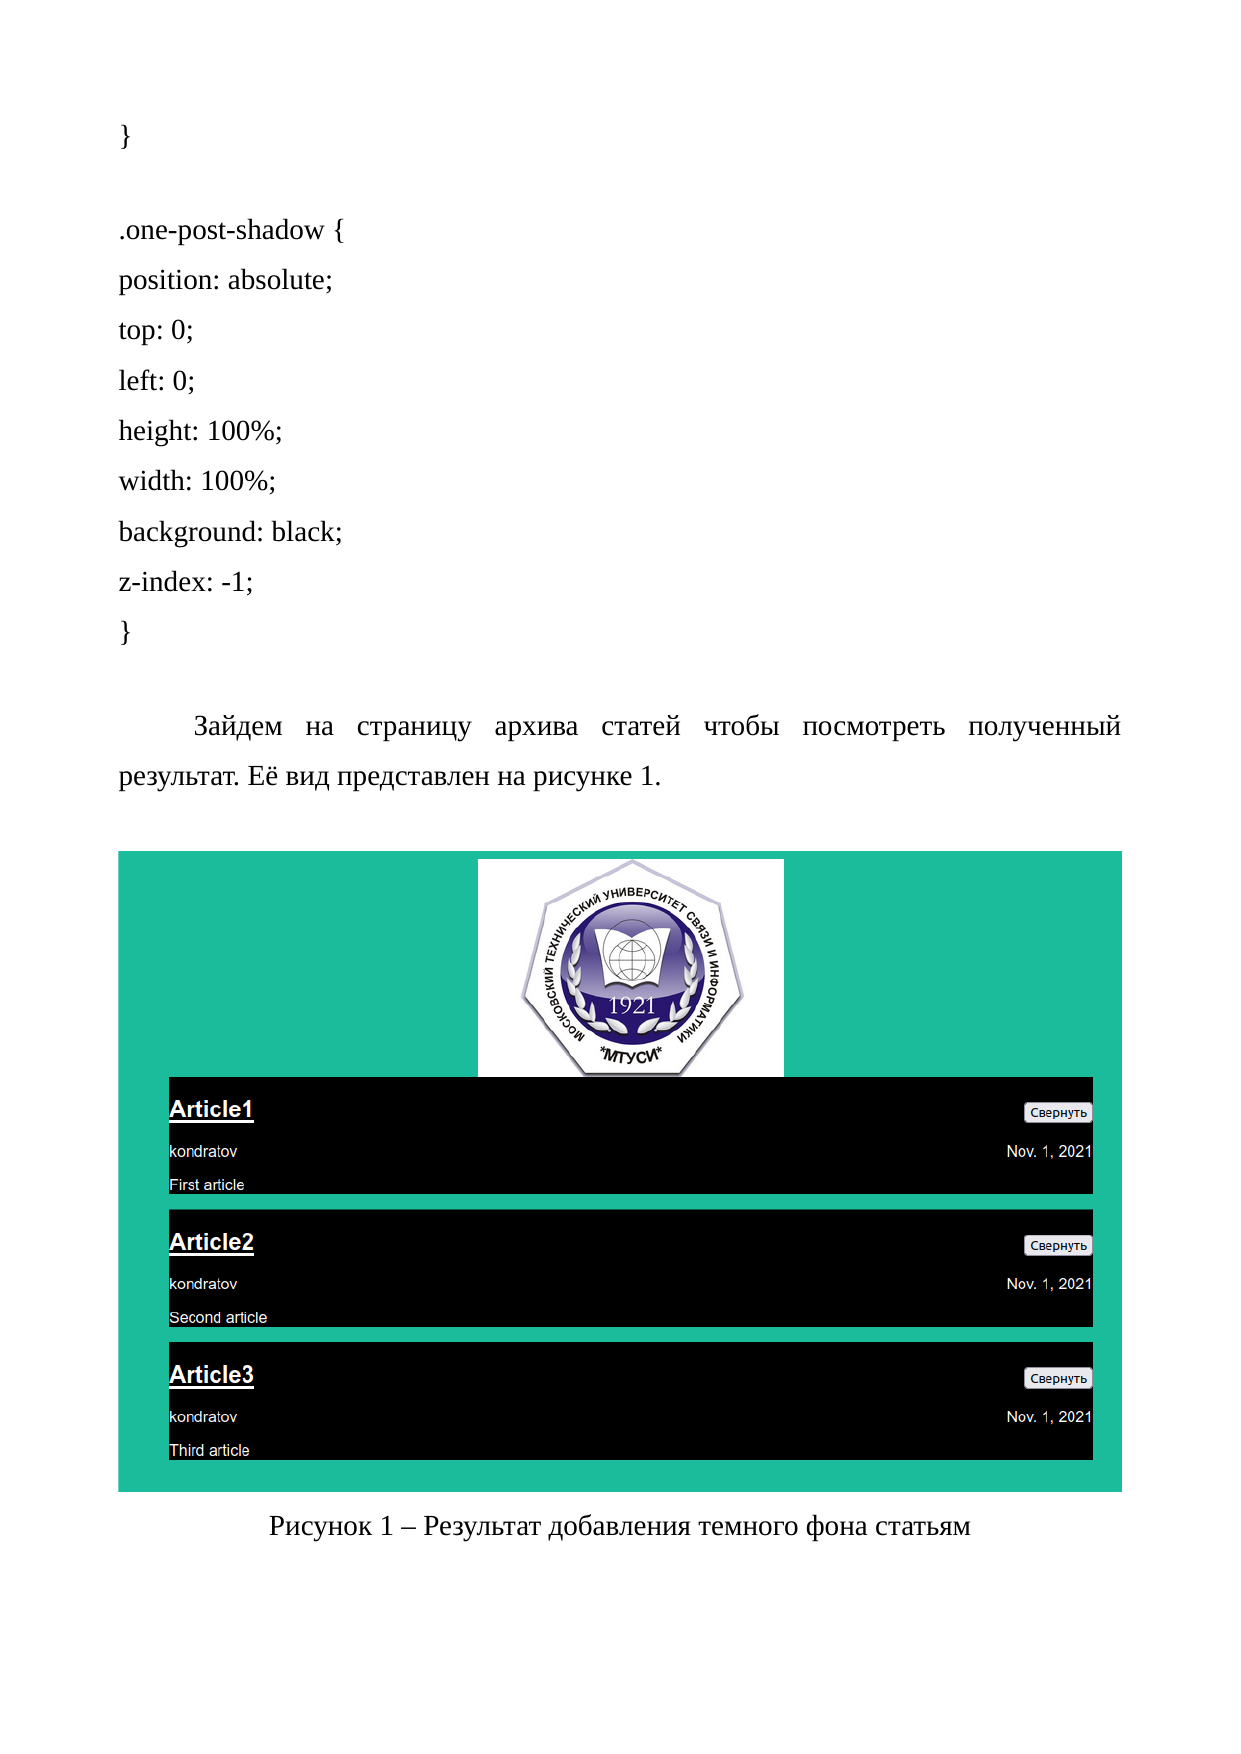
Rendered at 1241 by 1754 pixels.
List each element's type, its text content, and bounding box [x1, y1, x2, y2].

text background: black; [118, 514, 1122, 547]
text } [118, 614, 1122, 648]
text .one-post-shadow { [118, 212, 1122, 245]
text top: 0; [118, 312, 1122, 346]
text Рисунок 1 – Результат добавления темного фона статьям [118, 1492, 1122, 1542]
text } [118, 118, 1122, 152]
text Зайдем на страницу архива статей чтобы посмотреть полученный результат. Её вид представлен на рисунке 1. [118, 708, 1122, 792]
text height: 100%; [118, 413, 1122, 447]
text width: 100%; [118, 463, 1122, 497]
picture [118, 851, 1122, 1492]
text left: 0; [118, 363, 1122, 396]
text position: absolute; [118, 262, 1122, 296]
text z-index: -1; [118, 564, 1122, 597]
